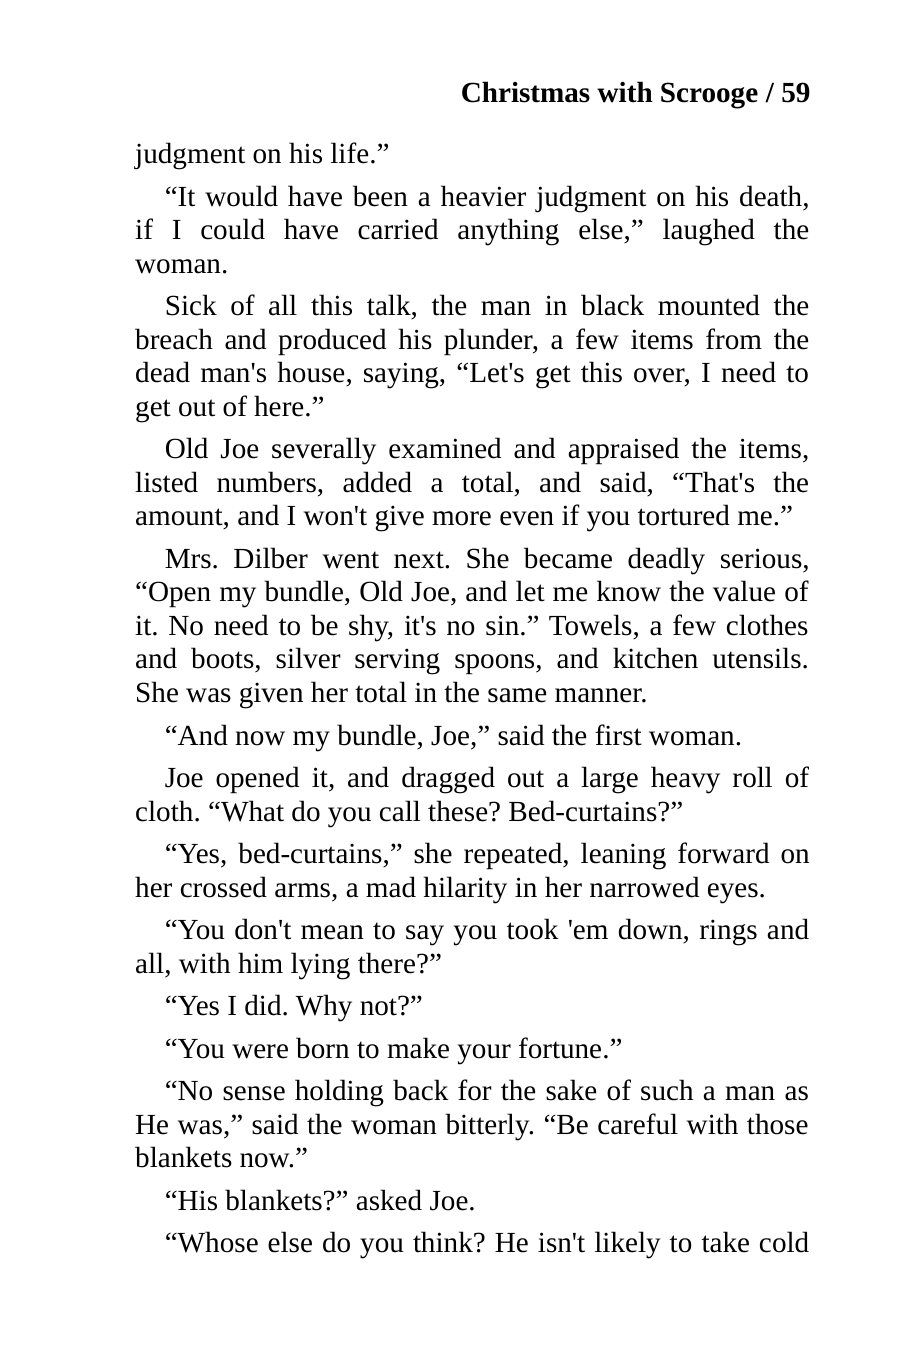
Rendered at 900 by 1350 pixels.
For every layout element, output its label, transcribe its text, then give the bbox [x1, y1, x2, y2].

text Old Joe severally examined and appraised the items, listed numbers, added a total, and said, “That's the amount, and I won't give more even if you tortured me.” [135, 431, 810, 532]
text Sick of all this talk, the man in black mounted the breach and produced his plunder, a few items from the dead man's house, saying, “Let's get this over, I need to get out of here.” [135, 288, 810, 422]
text “No sense holding back for the sake of such a man as He was,” said the woman bitterly. “Be careful with those blankets now.” [135, 1073, 810, 1174]
text “Yes I did. Why not?” [135, 988, 810, 1022]
text “His blankets?” asked Joe. [135, 1183, 810, 1216]
text “You don't mean to say you took 'em down, rings and all, with him lying there?” [135, 912, 810, 979]
text “Whose else do you think? He isn't likely to take cold [135, 1225, 810, 1259]
text “It would have been a heavier judgment on his death, if I could have carried anything else,” laughed the woman. [135, 179, 810, 279]
text Joe opened it, and dragged out a large heavy roll of cloth. “What do you call these? Bed-curtains?” [135, 760, 810, 827]
text “Yes, bed-curtains,” she repeated, leaning forward on her crossed arms, a mad hilarity in her narrowed eyes. [135, 836, 810, 903]
text “You were born to make your fortune.” [135, 1031, 810, 1064]
text judgment on his life.” [135, 136, 810, 170]
text “And now my bundle, Joe,” said the first woman. [135, 718, 810, 751]
text Mrs. Dilber went next. She became deadly serious, “Open my bundle, Old Joe, and let me know the value of it. No need to be shy, it's no sin.” Towels, a few clothes and boots, silver serving spoons, and kitchen utensils. She was given her total in the same manner. [135, 541, 810, 709]
